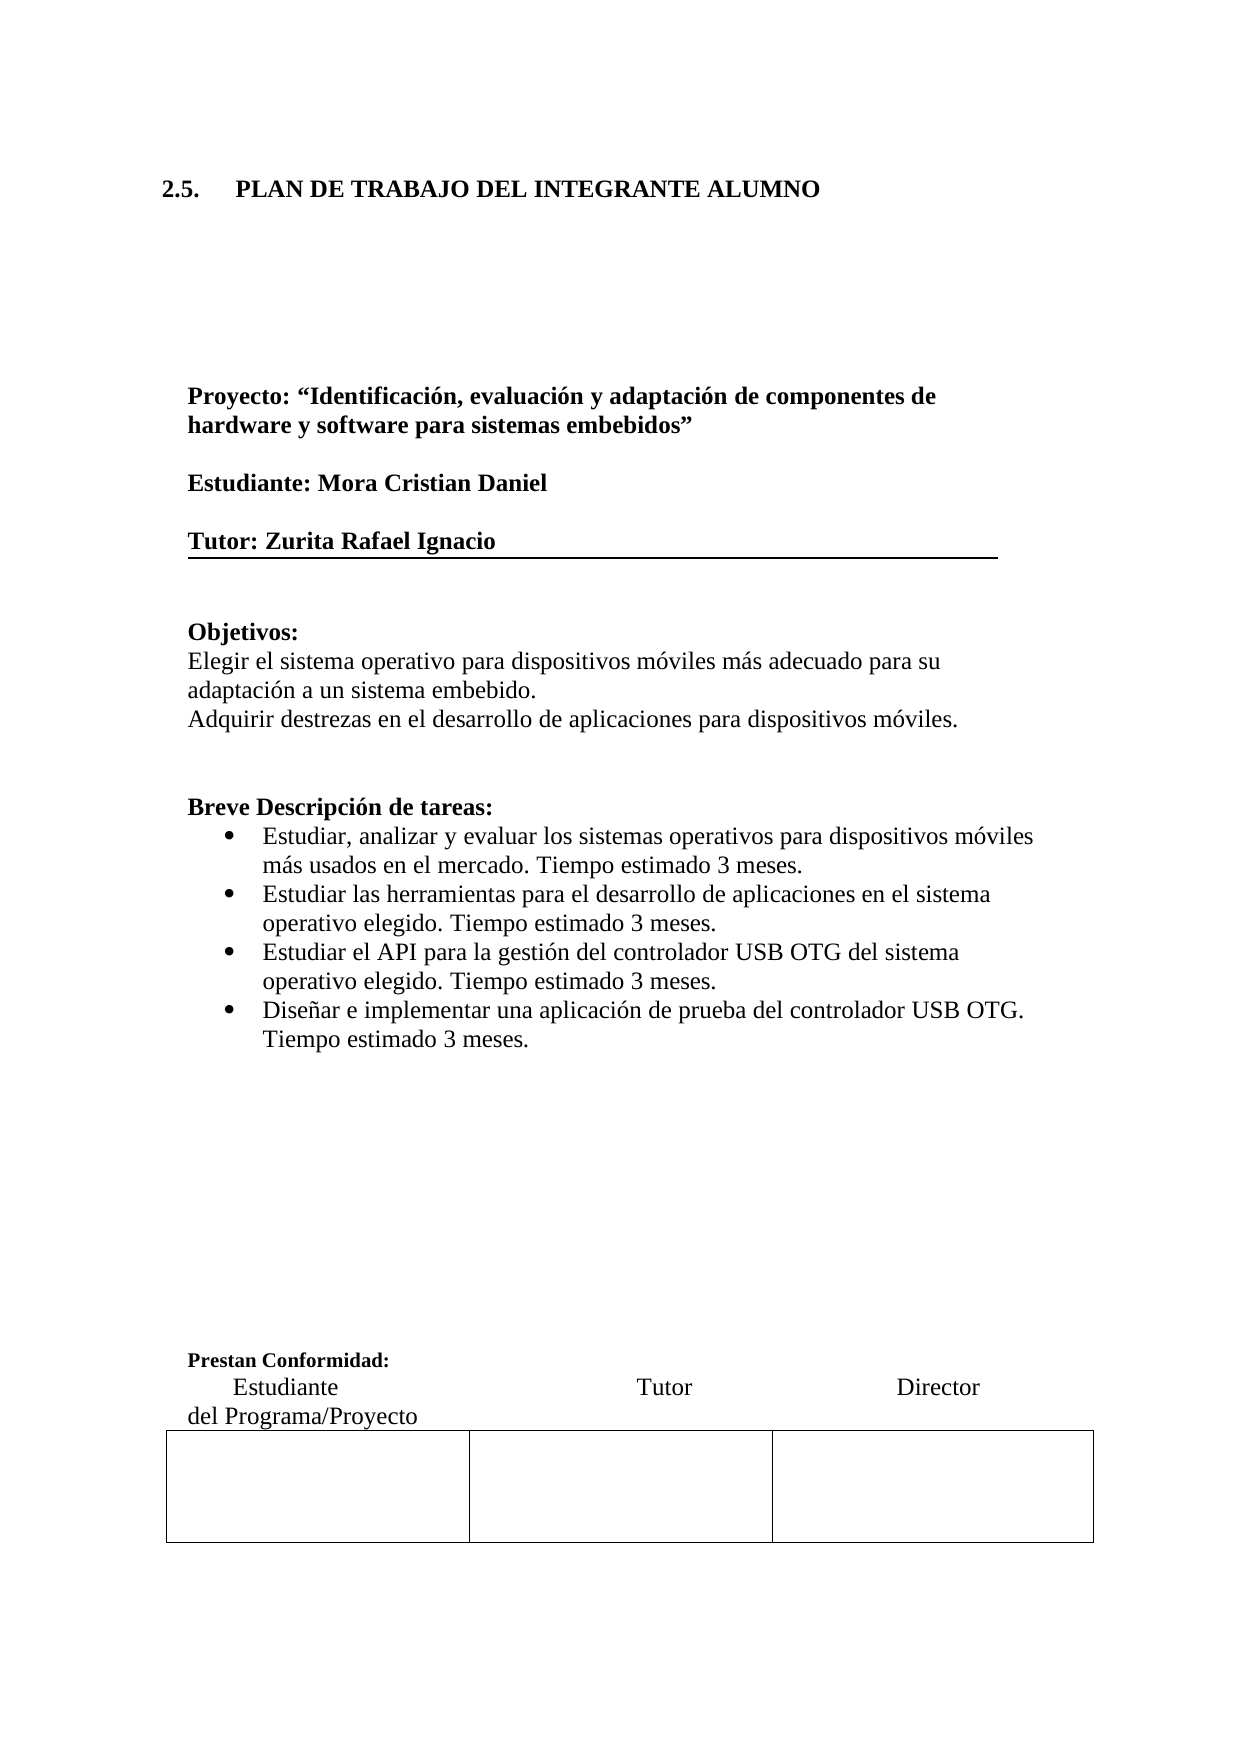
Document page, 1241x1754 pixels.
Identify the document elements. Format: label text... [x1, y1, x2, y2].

list Estudiante Tutor Director del Programa/Proyecto [187, 1372, 998, 1430]
list Adquirir destrezas en el desarrollo de aplicaciones para dispositivos móviles. [187, 704, 998, 733]
list Estudiar el API para la gestión del controlador USB OTG del sistema operativo elegido. Tiempo estimado 3 meses. [225, 937, 1053, 995]
table_header [470, 1431, 772, 1542]
list Diseñar e implementar una aplicación de prueba del controlador USB OTG. Tiempo estimado 3 meses. [225, 995, 1053, 1053]
list Elegir el sistema operativo para dispositivos móviles más adecuado para su adaptación a un sistema embebido. [187, 646, 998, 704]
list Objetivos: [187, 617, 998, 646]
list Breve Descripción de tareas: [187, 791, 998, 821]
list Tutor: Zurita Rafael Ignacio [187, 526, 998, 559]
list Proyecto: “Identificación, evaluación y adaptación de componentes de hardware y software para sistemas embebidos” [187, 381, 998, 439]
list Estudiar, analizar y evaluar los sistemas operativos para dispositivos móviles más usados en el mercado. Tiempo estimado 3 meses. [225, 821, 1053, 879]
list Estudiante: Mora Cristian Daniel [187, 468, 998, 497]
list 2.5. PLAN DE TRABAJO DEL INTEGRANTE ALUMNO [162, 174, 1079, 203]
list Prestan Conformidad: [187, 1348, 998, 1372]
table_header [167, 1431, 469, 1542]
table_header [773, 1431, 1093, 1542]
list Estudiar las herramientas para el desarrollo de aplicaciones en el sistema operativo elegido. Tiempo estimado 3 meses. [225, 879, 1053, 937]
